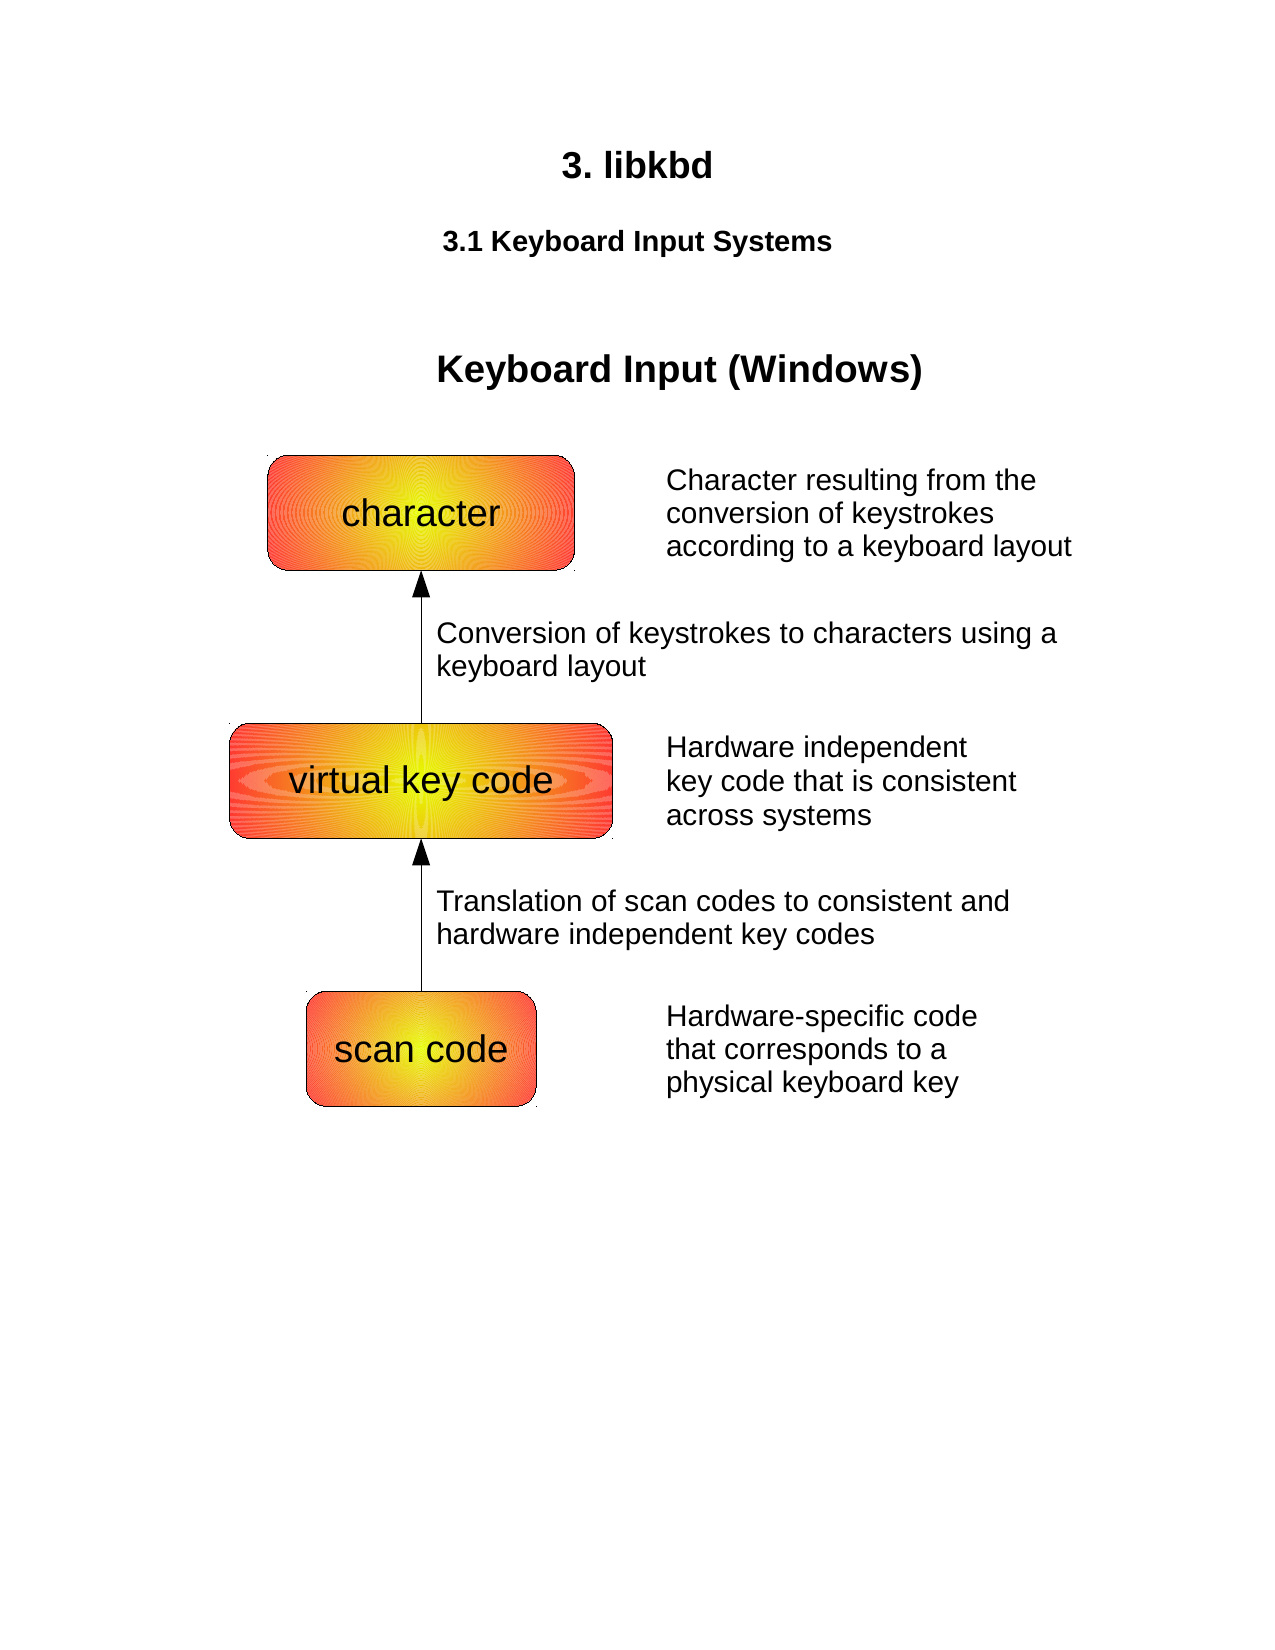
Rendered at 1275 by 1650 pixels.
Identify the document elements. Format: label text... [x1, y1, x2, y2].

text By [320, 992, 347, 1038]
text By [263, 767, 278, 779]
text [596, 771, 612, 791]
text [246, 770, 263, 791]
text By [564, 764, 579, 771]
text By [495, 992, 521, 1028]
text By [517, 1056, 523, 1068]
text [311, 992, 336, 1033]
text By [320, 1058, 348, 1106]
text [579, 767, 596, 795]
text [307, 1070, 324, 1107]
text [306, 992, 323, 1034]
text By [564, 791, 579, 797]
text [315, 1081, 336, 1106]
text [519, 1075, 537, 1105]
text By [518, 1043, 523, 1055]
text [519, 991, 537, 1021]
text By [513, 1031, 522, 1040]
subtitle 3. libkbd [118, 143, 1157, 186]
text [506, 1061, 533, 1106]
text By [263, 782, 278, 795]
subtitle 3.1 Keyboard Input Systems [118, 224, 1157, 257]
text [506, 992, 532, 1029]
text By [494, 1063, 521, 1106]
